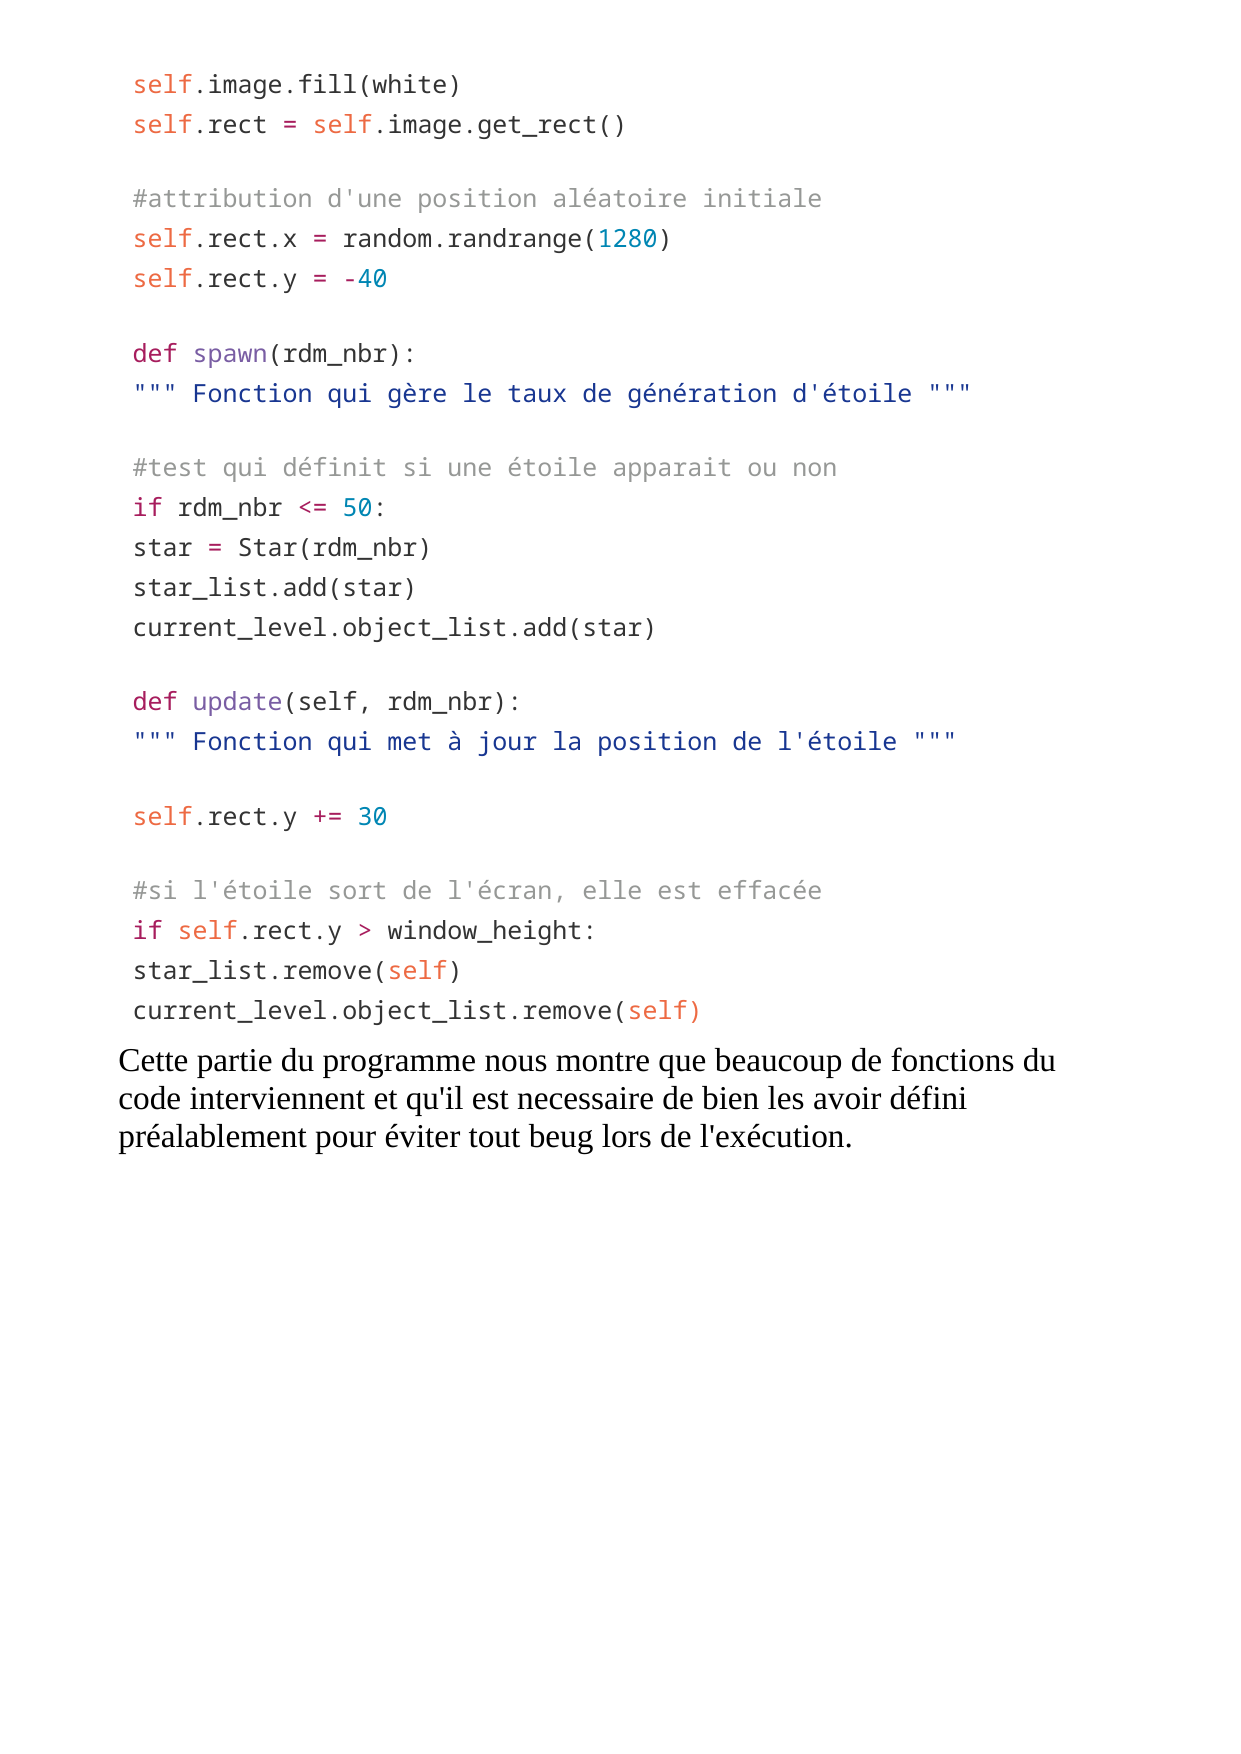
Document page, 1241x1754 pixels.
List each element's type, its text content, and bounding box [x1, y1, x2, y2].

table_cell [118, 333, 129, 372]
table_cell star_list.remove(self) [129, 950, 1087, 989]
table_cell [118, 372, 129, 412]
table_cell [118, 721, 129, 761]
table_cell [118, 487, 129, 527]
table_cell [118, 178, 129, 218]
table_cell [129, 1029, 1087, 1040]
table_cell [118, 1029, 129, 1040]
table_cell #test qui définit si une étoile apparait ou non [129, 447, 1087, 487]
table_cell [129, 835, 1087, 870]
text Cette partie du programme nous montre que beaucoup de fonctions du code interviennent et qu'il est necessaire de bien les avoir défini préalablement pour éviter tout beug lors de l'exécution. [118, 1040, 1122, 1155]
table_cell [118, 606, 129, 646]
table_cell self.rect.x = random.randrange(1280) [129, 218, 1087, 258]
table_cell [118, 298, 129, 332]
table_cell def spawn(rdm_nbr): [129, 333, 1087, 372]
table_cell star = Star(rdm_nbr) [129, 527, 1087, 566]
table_cell [129, 646, 1087, 681]
table_cell [118, 989, 129, 1029]
table_cell current_level.object_list.remove(self) [129, 989, 1087, 1029]
table_cell self.rect.y = -40 [129, 258, 1087, 298]
table_cell #attribution d'une position aléatoire initiale [129, 178, 1087, 218]
table_cell self.rect.y += 30 [129, 795, 1087, 835]
table_cell [118, 447, 129, 487]
table_cell [118, 835, 129, 870]
table_cell [118, 795, 129, 835]
table_cell if rdm_nbr <= 50: [129, 487, 1087, 527]
table_cell [118, 527, 129, 566]
table_cell if self.rect.y > window_height: [129, 910, 1087, 949]
table_cell """ Fonction qui gère le taux de génération d'étoile """ [129, 372, 1087, 412]
table_cell [118, 64, 129, 104]
table_cell [129, 761, 1087, 795]
table_cell [118, 870, 129, 909]
table_cell [118, 566, 129, 606]
table_cell """ Fonction qui met à jour la position de l'étoile """ [129, 721, 1087, 761]
table_cell self.rect = self.image.get_rect() [129, 104, 1087, 143]
table_cell [118, 104, 129, 143]
table_cell [118, 761, 129, 795]
table_cell [118, 144, 129, 178]
table_cell [129, 298, 1087, 332]
table_cell [118, 258, 129, 298]
table_cell [118, 218, 129, 258]
table_cell [118, 412, 129, 447]
table_cell self.image.fill(white) [129, 64, 1087, 104]
table_cell current_level.object_list.add(star) [129, 606, 1087, 646]
table_cell star_list.add(star) [129, 566, 1087, 606]
table_cell [129, 144, 1087, 178]
table_cell [118, 646, 129, 681]
table_cell [118, 681, 129, 721]
table_cell def update(self, rdm_nbr): [129, 681, 1087, 721]
table_cell [118, 910, 129, 949]
table_cell [118, 950, 129, 989]
table_cell [129, 412, 1087, 447]
table_cell #si l'étoile sort de l'écran, elle est effacée [129, 870, 1087, 909]
